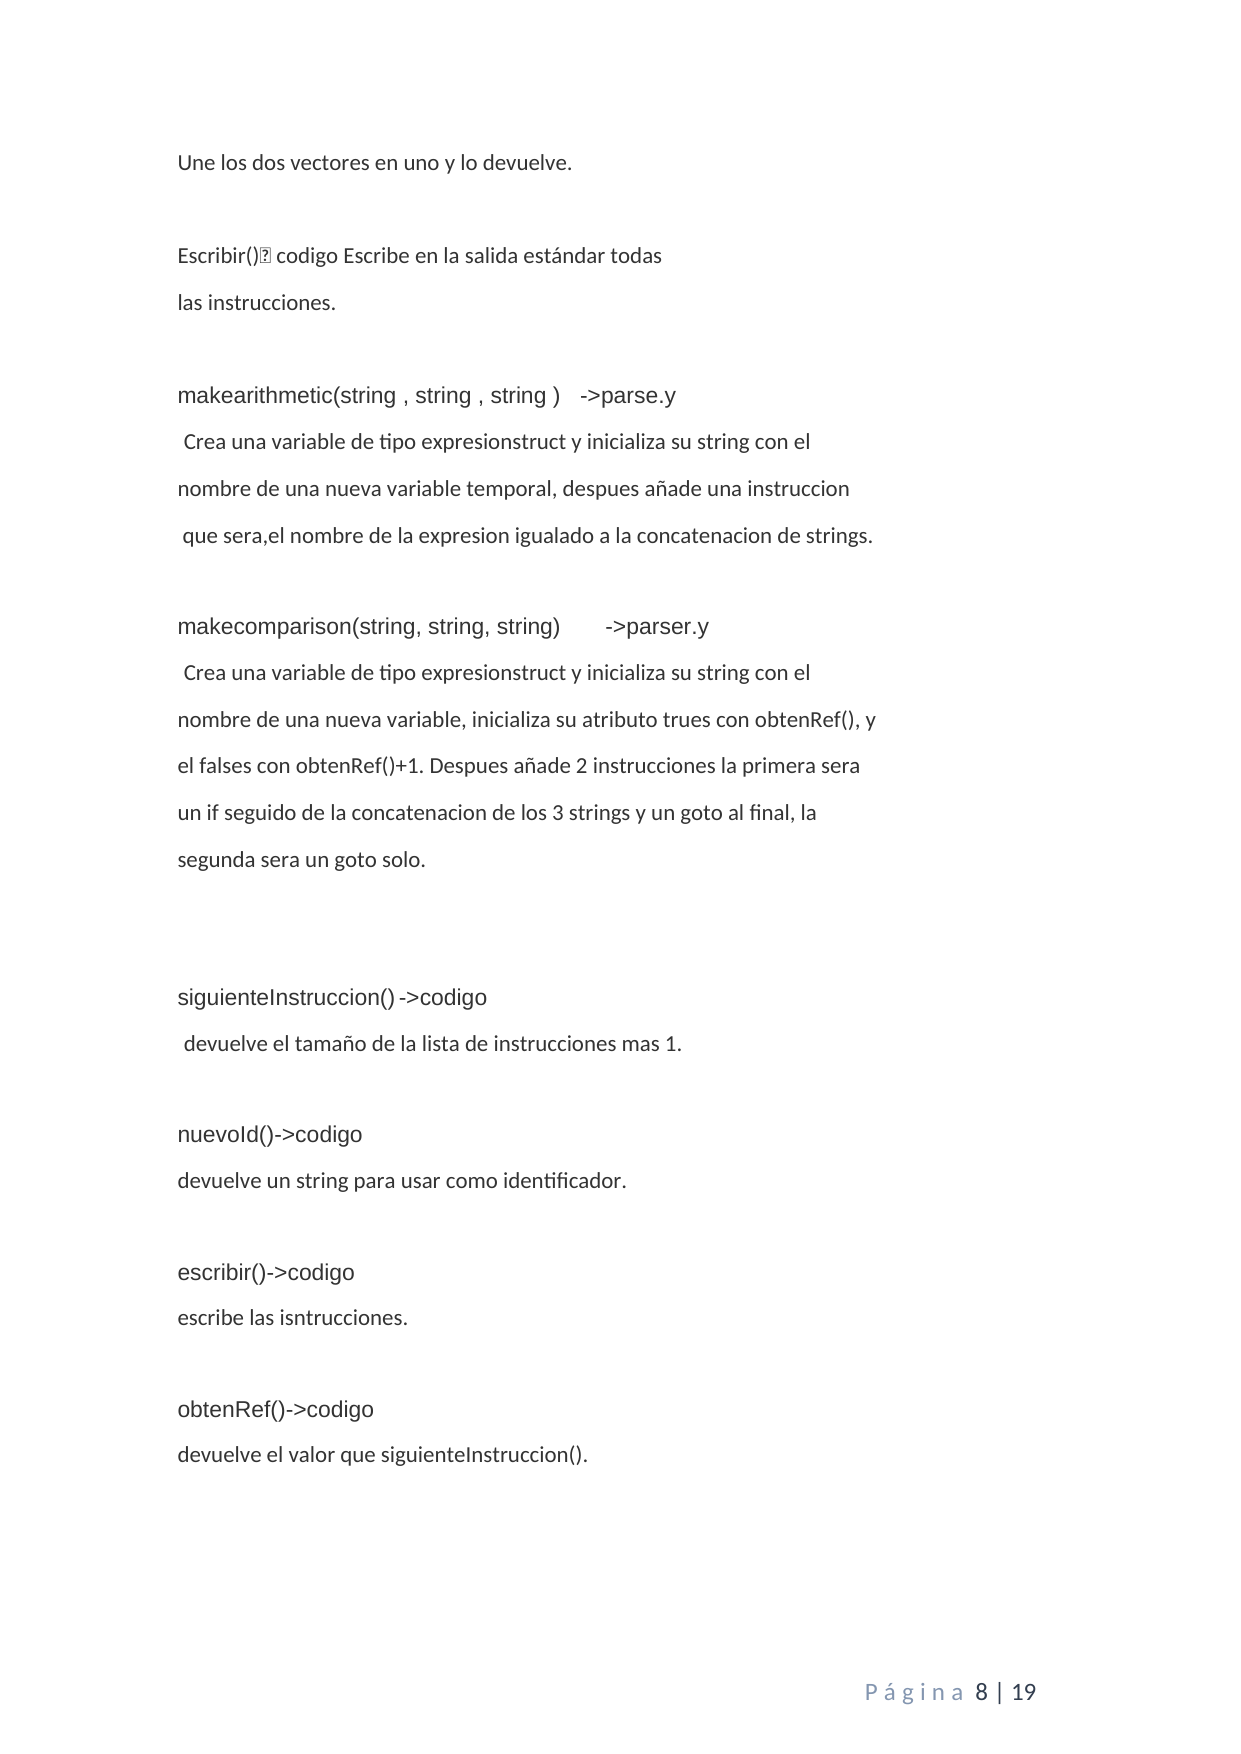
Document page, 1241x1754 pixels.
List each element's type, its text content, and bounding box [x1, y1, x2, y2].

text Crea una variable de tipo expresionstruct y inicializa su string con el [177, 658, 1063, 686]
text un if seguido de la concatenacion de los 3 strings y un goto al final, la [177, 798, 1063, 827]
text segunda sera un goto solo. [177, 845, 1063, 873]
text nombre de una nueva variable temporal, despues añade una instruccion [177, 474, 1063, 502]
text makecomparison(string, string, string) ->parser.y [177, 613, 1063, 639]
text escribe las isntrucciones. [177, 1303, 1063, 1332]
text que sera,el nombre de la expresion igualado a la concatenacion de strings. [177, 521, 1063, 549]
text nombre de una nueva variable, inicializa su atributo trues con obtenRef(), y [177, 705, 1063, 733]
text devuelve el valor que siguienteInstruccion(). [177, 1441, 1063, 1469]
text devuelve el tamaño de la lista de instrucciones mas 1. [177, 1029, 1063, 1057]
text nuevoId()->codigo [177, 1121, 1063, 1148]
text obtenRef()->codigo [177, 1396, 1063, 1422]
text siguienteInstruccion() ->codigo [177, 984, 1063, 1011]
text el falses con obtenRef()+1. Despues añade 2 instrucciones la primera sera [177, 752, 1063, 780]
text devuelve un string para usar como identificador. [177, 1166, 1063, 1194]
text Crea una variable de tipo expresionstruct y inicializa su string con el [177, 427, 1063, 455]
text las instrucciones. [177, 288, 1063, 316]
text Escribir() codigo Escribe en la salida estándar todas [177, 241, 1063, 269]
text escribir()->codigo [177, 1258, 1063, 1285]
text Une los dos vectores en uno y lo devuelve. [177, 148, 1063, 176]
text makearithmetic(string , string , string ) ->parse.y [177, 382, 1063, 408]
